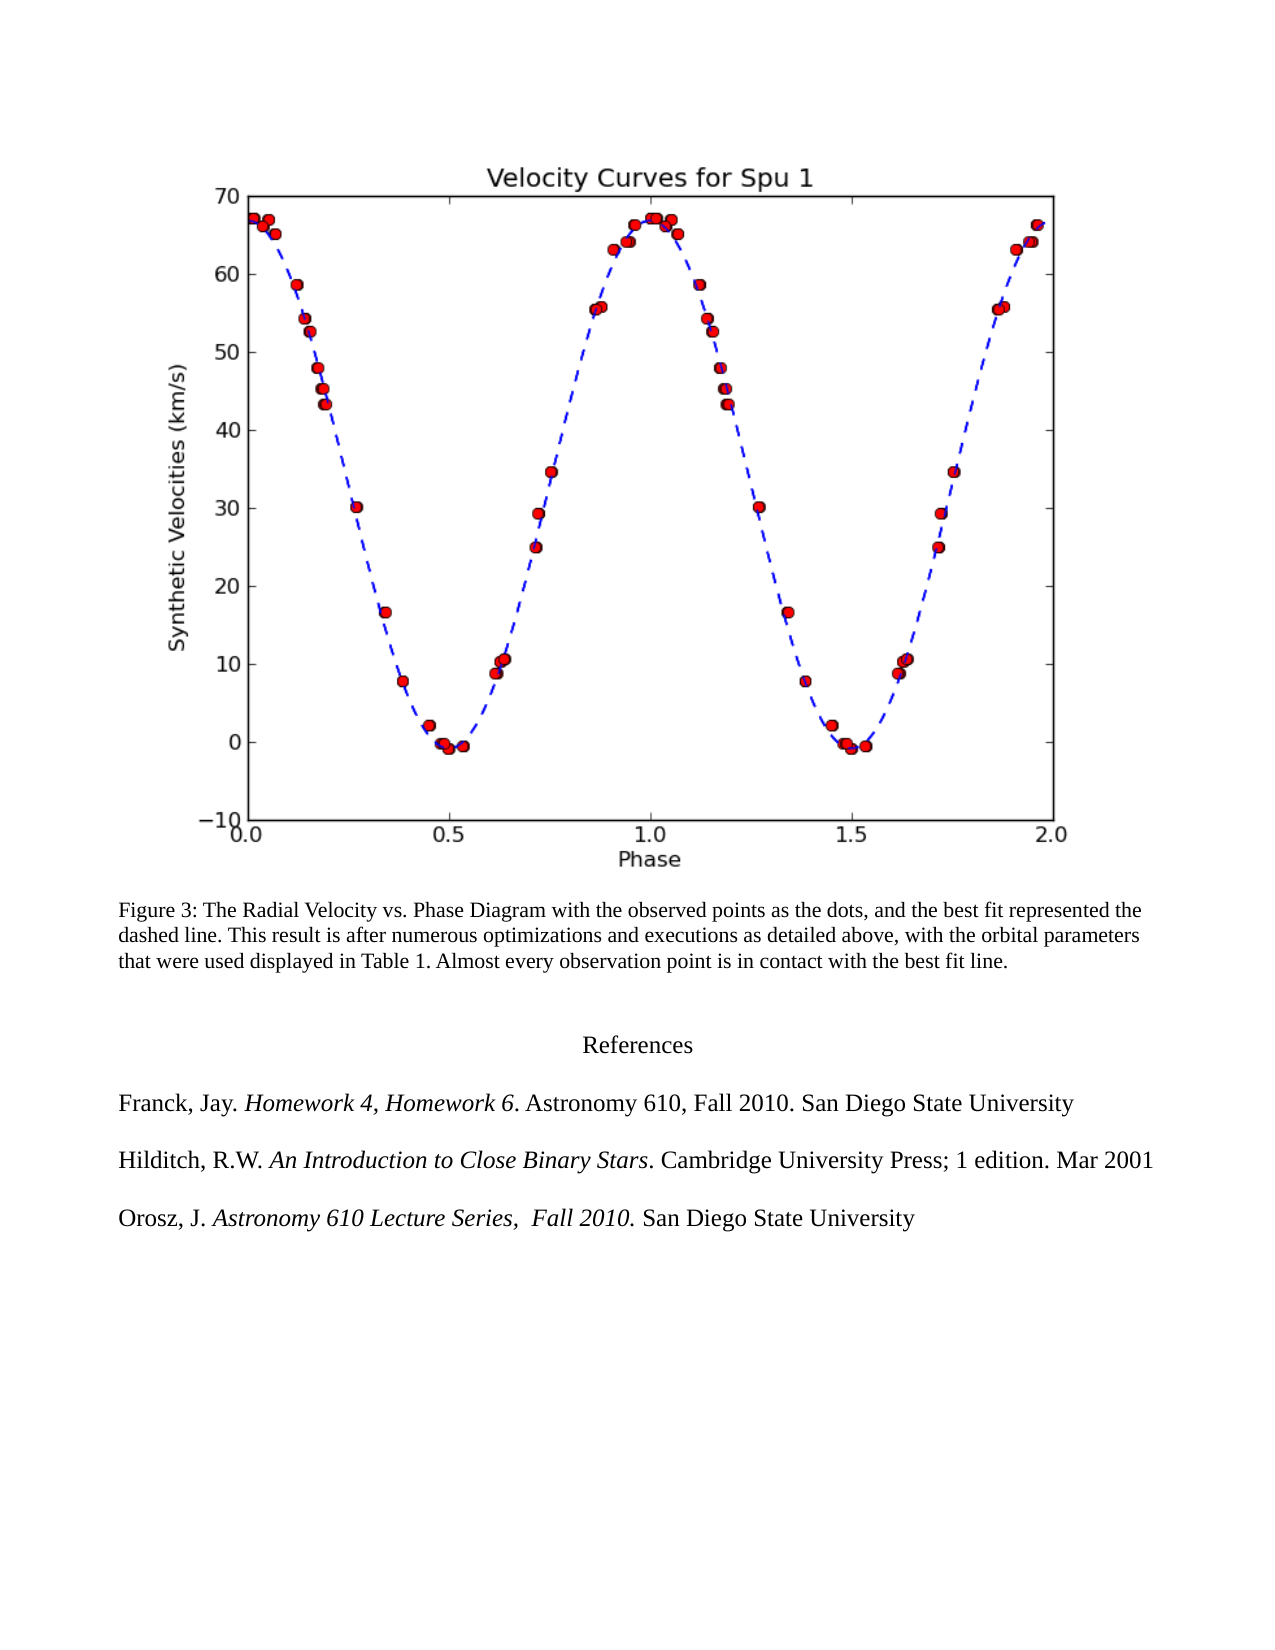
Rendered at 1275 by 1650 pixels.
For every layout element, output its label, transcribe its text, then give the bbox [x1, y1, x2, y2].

text Orosz, J. Astronomy 610 Lecture Series, Fall 2010. San Diego State University [118, 1203, 1157, 1232]
text References [118, 1030, 1157, 1059]
text Hilditch, R.W. An Introduction to Close Binary Stars. Cambridge University Press; 1 edition. Mar 2001 [118, 1145, 1157, 1174]
picture [118, 118, 1157, 898]
text Franck, Jay. Homework 4, Homework 6. Astronomy 610, Fall 2010. San Diego State University [118, 1088, 1157, 1117]
text Figure 3: The Radial Velocity vs. Phase Diagram with the observed points as the dots, and the best fit represented the dashed line. This result is after numerous optimizations and executions as detailed above, with the orbital parameters that were used displayed in Table 1. Almost every observation point is in contact with the best fit line. [118, 898, 1157, 973]
